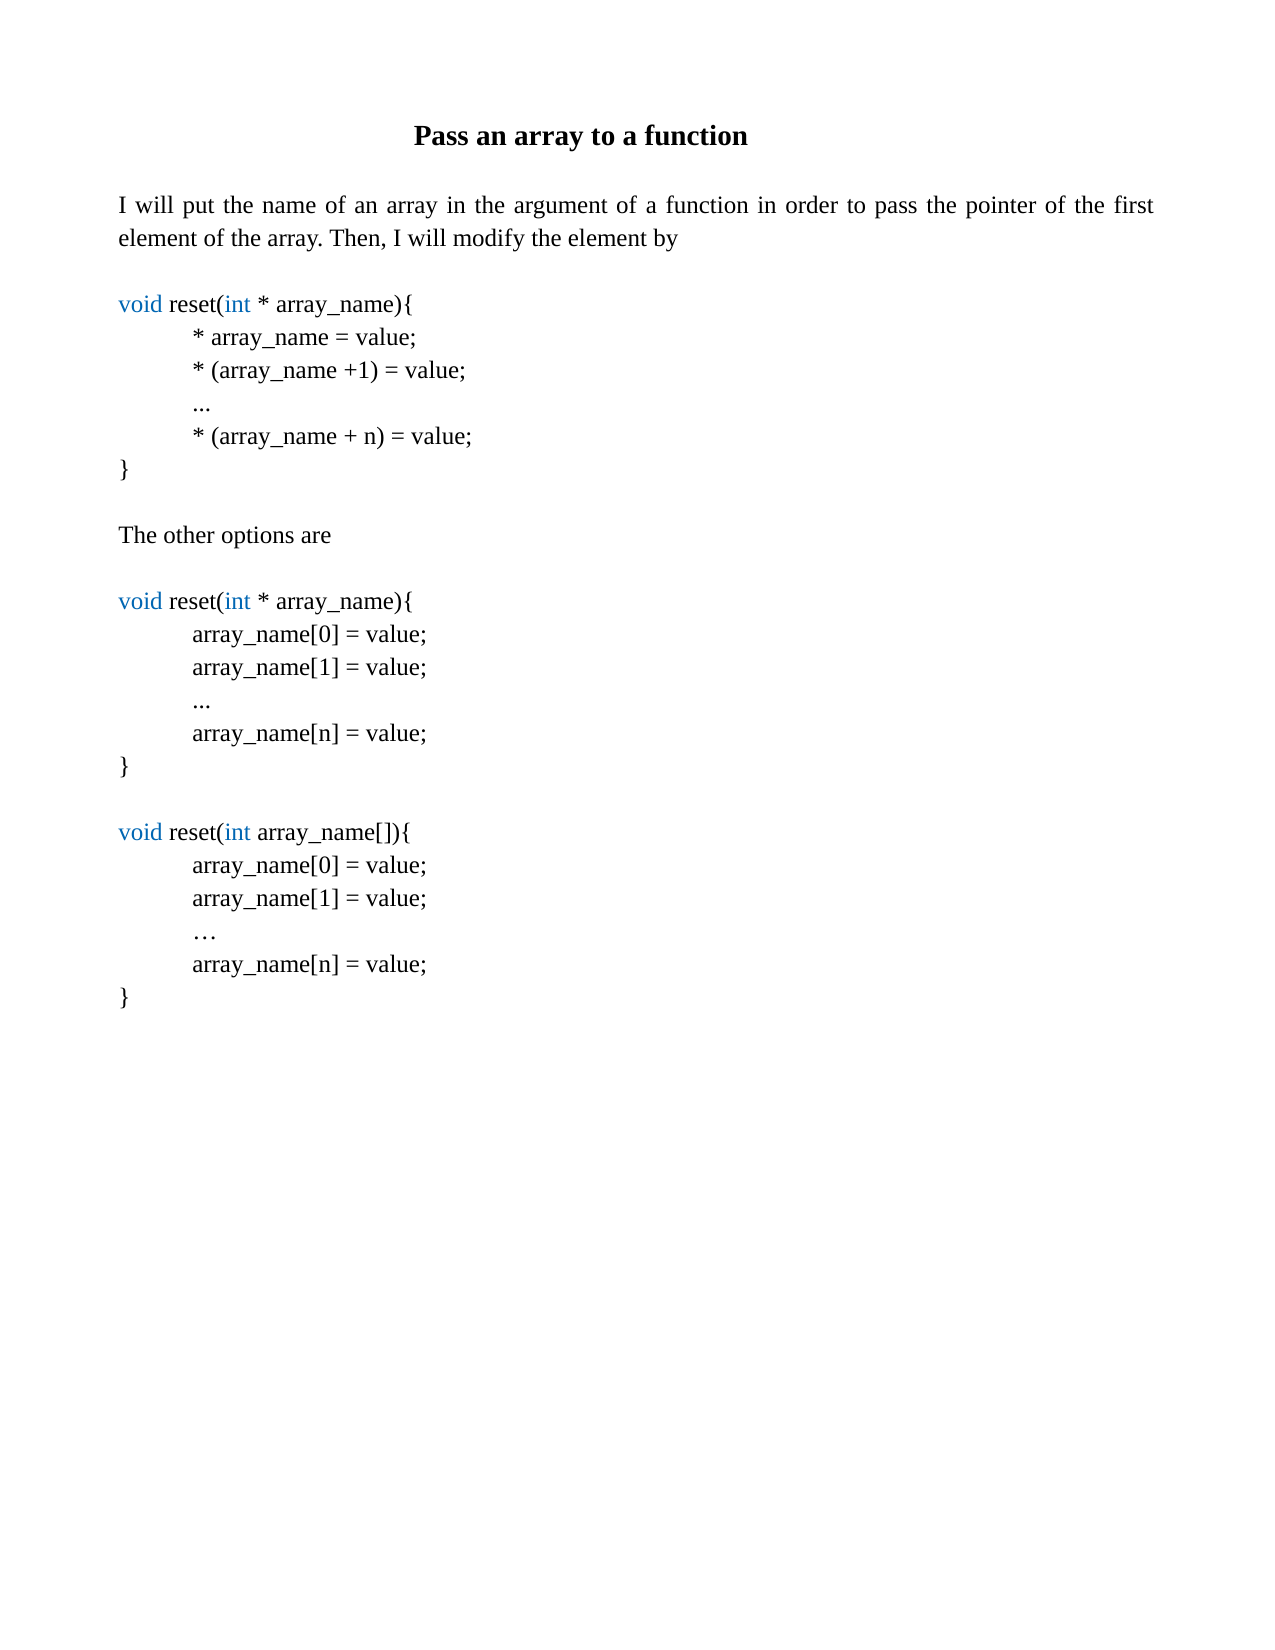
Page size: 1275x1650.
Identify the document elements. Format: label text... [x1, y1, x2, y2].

text I will put the name of an array in the argument of a function in order to pass the pointer of the first element of the array. Then, I will modify the element by [118, 190, 1157, 251]
text void reset(int * array_name){ [118, 289, 1157, 317]
text } [118, 751, 1157, 780]
text array_name[1] = value; [118, 652, 1157, 681]
text void reset(int array_name[]){ [118, 817, 1157, 846]
text … [118, 916, 1157, 945]
text The other options are [118, 520, 1157, 549]
text array_name[0] = value; [118, 619, 1157, 648]
text array_name[n] = value; [118, 718, 1157, 747]
text array_name[1] = value; [118, 883, 1157, 912]
text array_name[n] = value; [118, 949, 1157, 978]
text void reset(int * array_name){ [118, 586, 1157, 615]
text ... [118, 685, 1157, 714]
text * (array_name + n) = value; [118, 421, 1157, 449]
text ... [118, 388, 1157, 417]
text * (array_name +1) = value; [118, 355, 1157, 383]
text array_name[0] = value; [118, 850, 1157, 879]
text Pass an array to a function [413, 118, 1157, 152]
text * array_name = value; [118, 322, 1157, 351]
text } [118, 454, 1157, 483]
text } [118, 982, 1157, 1011]
